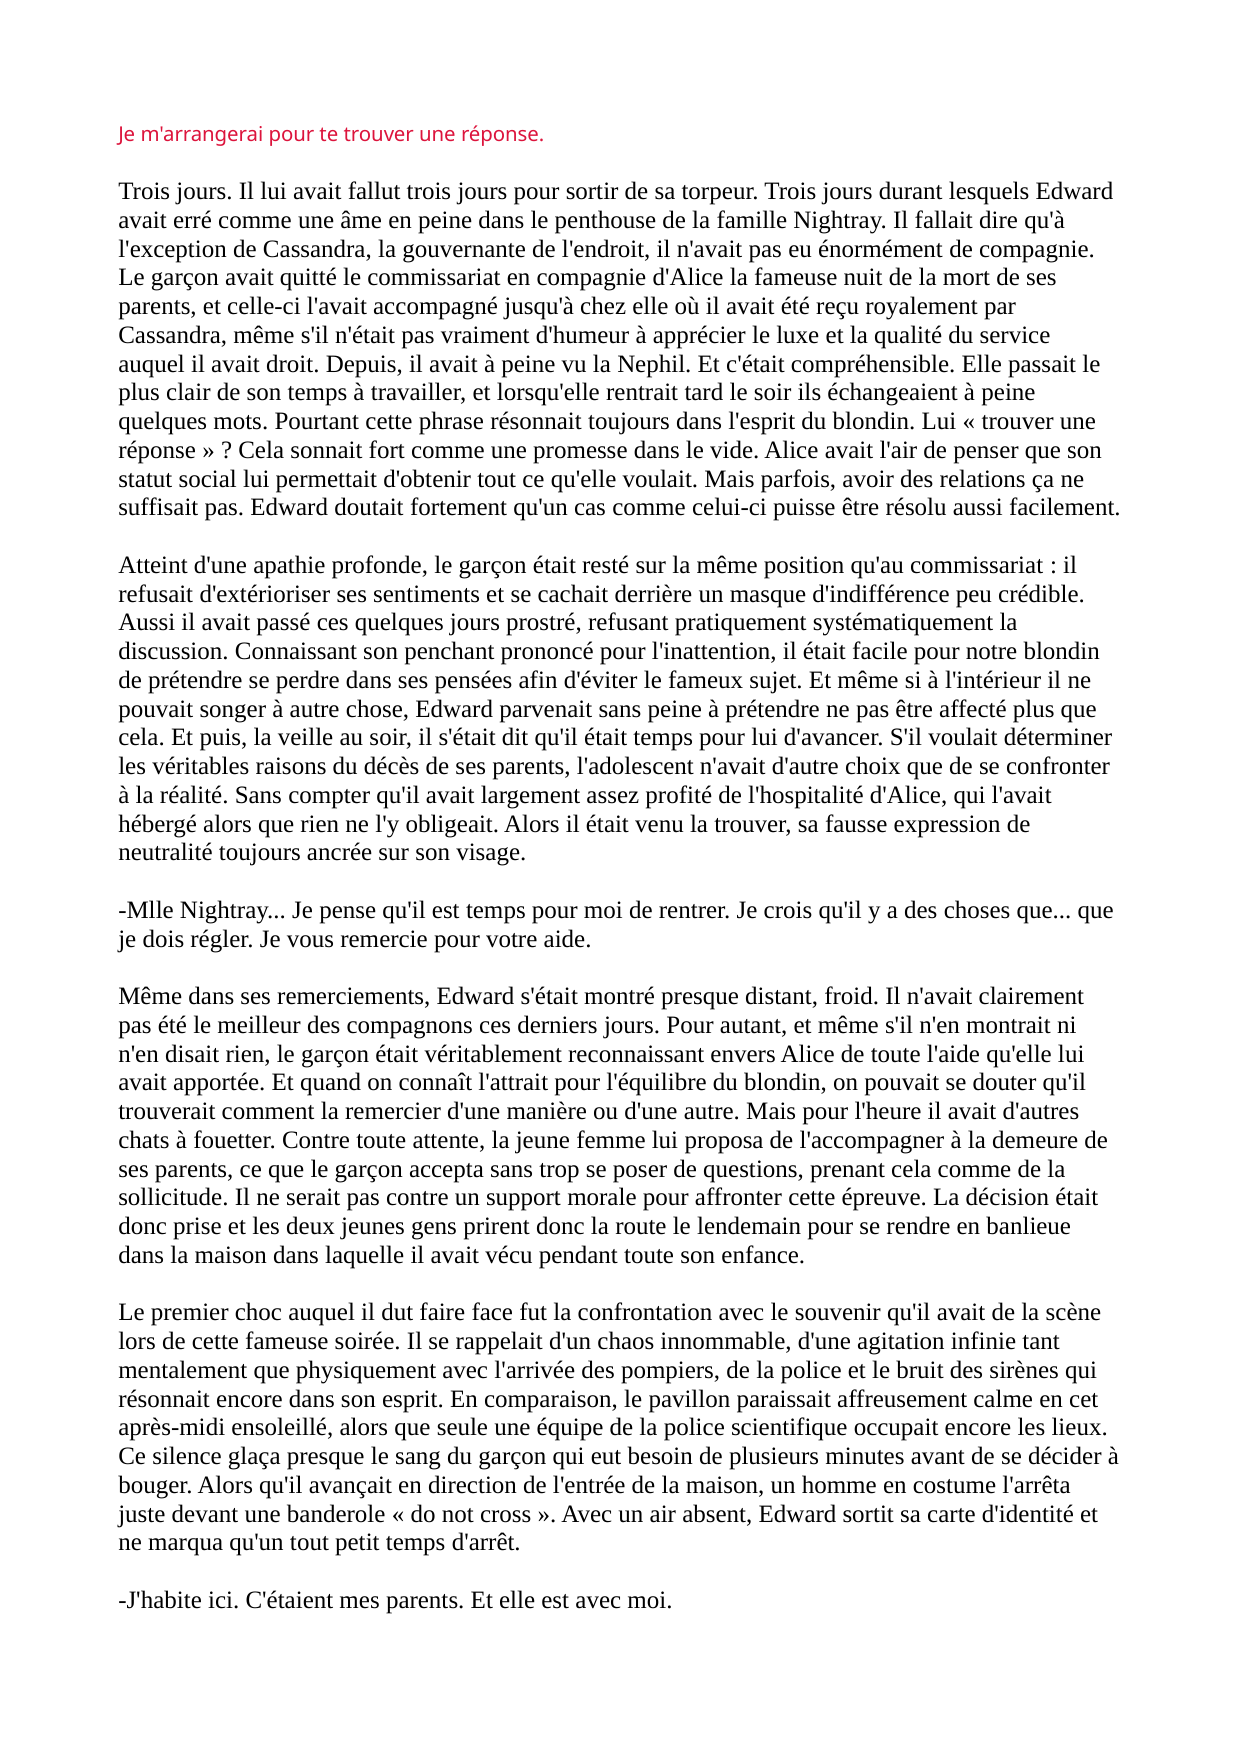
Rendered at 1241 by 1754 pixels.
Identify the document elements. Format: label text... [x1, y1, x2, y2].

text Trois jours. Il lui avait fallut trois jours pour sortir de sa torpeur. Trois jours durant lesquels Edward avait erré comme une âme en peine dans le penthouse de la famille Nightray. Il fallait dire qu'à l'exception de Cassandra, la gouvernante de l'endroit, il n'avait pas eu énormément de compagnie. Le garçon avait quitté le commissariat en compagnie d'Alice la fameuse nuit de la mort de ses parents, et celle-ci l'avait accompagné jusqu'à chez elle où il avait été reçu royalement par Cassandra, même s'il n'était pas vraiment d'humeur à apprécier le luxe et la qualité du service auquel il avait droit. Depuis, il avait à peine vu la Nephil. Et c'était compréhensible. Elle passait le plus clair de son temps à travailler, et lorsqu'elle rentrait tard le soir ils échangeaient à peine quelques mots. Pourtant cette phrase résonnait toujours dans l'esprit du blondin. Lui « trouver une réponse » ? Cela sonnait fort comme une promesse dans le vide. Alice avait l'air de penser que son statut social lui permettait d'obtenir tout ce qu'elle voulait. Mais parfois, avoir des relations ça ne suffisait pas. Edward doutait fortement qu'un cas comme celui-ci puisse être résolu aussi facilement. [118, 176, 1122, 521]
text Atteint d'une apathie profonde, le garçon était resté sur la même position qu'au commissariat : il refusait d'extérioriser ses sentiments et se cachait derrière un masque d'indifférence peu crédible. Aussi il avait passé ces quelques jours prostré, refusant pratiquement systématiquement la discussion. Connaissant son penchant prononcé pour l'inattention, il était facile pour notre blondin de prétendre se perdre dans ses pensées afin d'éviter le fameux sujet. Et même si à l'intérieur il ne pouvait songer à autre chose, Edward parvenait sans peine à prétendre ne pas être affecté plus que cela. Et puis, la veille au soir, il s'était dit qu'il était temps pour lui d'avancer. S'il voulait déterminer les véritables raisons du décès de ses parents, l'adolescent n'avait d'autre choix que de se confronter à la réalité. Sans compter qu'il avait largement assez profité de l'hospitalité d'Alice, qui l'avait hébergé alors que rien ne l'y obligeait. Alors il était venu la trouver, sa fausse expression de neutralité toujours ancrée sur son visage. [118, 550, 1122, 866]
text Je m'arrangerai pour te trouver une réponse. [118, 118, 1122, 147]
text -Mlle Nightray... Je pense qu'il est temps pour moi de rentrer. Je crois qu'il y a des choses que... que je dois régler. Je vous remercie pour votre aide. [118, 895, 1122, 952]
text Le premier choc auquel il dut faire face fut la confrontation avec le souvenir qu'il avait de la scène lors de cette fameuse soirée. Il se rappelait d'un chaos innommable, d'une agitation infinie tant mentalement que physiquement avec l'arrivée des pompiers, de la police et le bruit des sirènes qui résonnait encore dans son esprit. En comparaison, le pavillon paraissait affreusement calme en cet après-midi ensoleillé, alors que seule une équipe de la police scientifique occupait encore les lieux. Ce silence glaça presque le sang du garçon qui eut besoin de plusieurs minutes avant de se décider à bouger. Alors qu'il avançait en direction de l'entrée de la maison, un homme en costume l'arrêta juste devant une banderole « do not cross ». Avec un air absent, Edward sortit sa carte d'identité et ne marqua qu'un tout petit temps d'arrêt. [118, 1297, 1122, 1556]
text -J'habite ici. C'étaient mes parents. Et elle est avec moi. [118, 1585, 1122, 1614]
text Même dans ses remerciements, Edward s'était montré presque distant, froid. Il n'avait clairement pas été le meilleur des compagnons ces derniers jours. Pour autant, et même s'il n'en montrait ni n'en disait rien, le garçon était véritablement reconnaissant envers Alice de toute l'aide qu'elle lui avait apportée. Et quand on connaît l'attrait pour l'équilibre du blondin, on pouvait se douter qu'il trouverait comment la remercier d'une manière ou d'une autre. Mais pour l'heure il avait d'autres chats à fouetter. Contre toute attente, la jeune femme lui proposa de l'accompagner à la demeure de ses parents, ce que le garçon accepta sans trop se poser de questions, prenant cela comme de la sollicitude. Il ne serait pas contre un support morale pour affronter cette épreuve. La décision était donc prise et les deux jeunes gens prirent donc la route le lendemain pour se rendre en banlieue dans la maison dans laquelle il avait vécu pendant toute son enfance. [118, 981, 1122, 1269]
